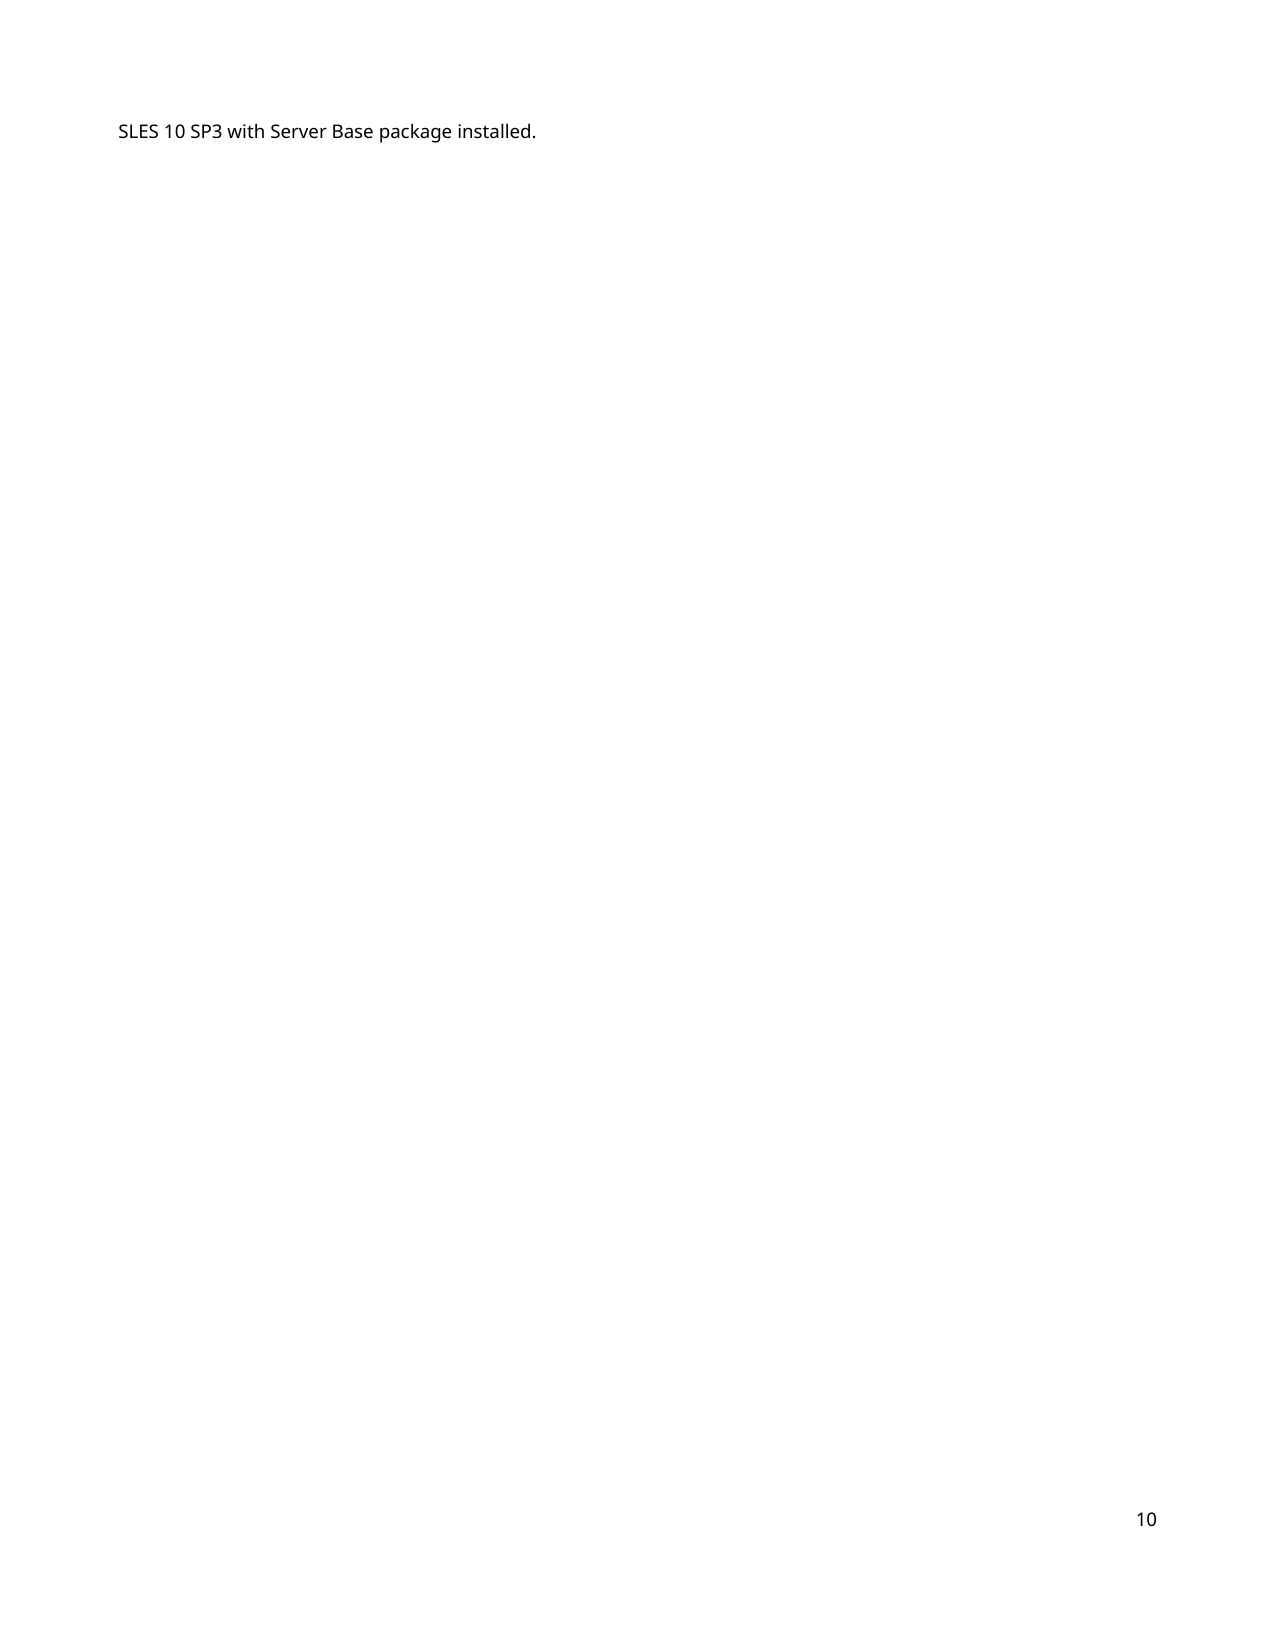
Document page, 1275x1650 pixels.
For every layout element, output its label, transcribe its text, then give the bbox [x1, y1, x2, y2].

text SLES 10 SP3 with Server Base package installed. [118, 118, 1157, 144]
